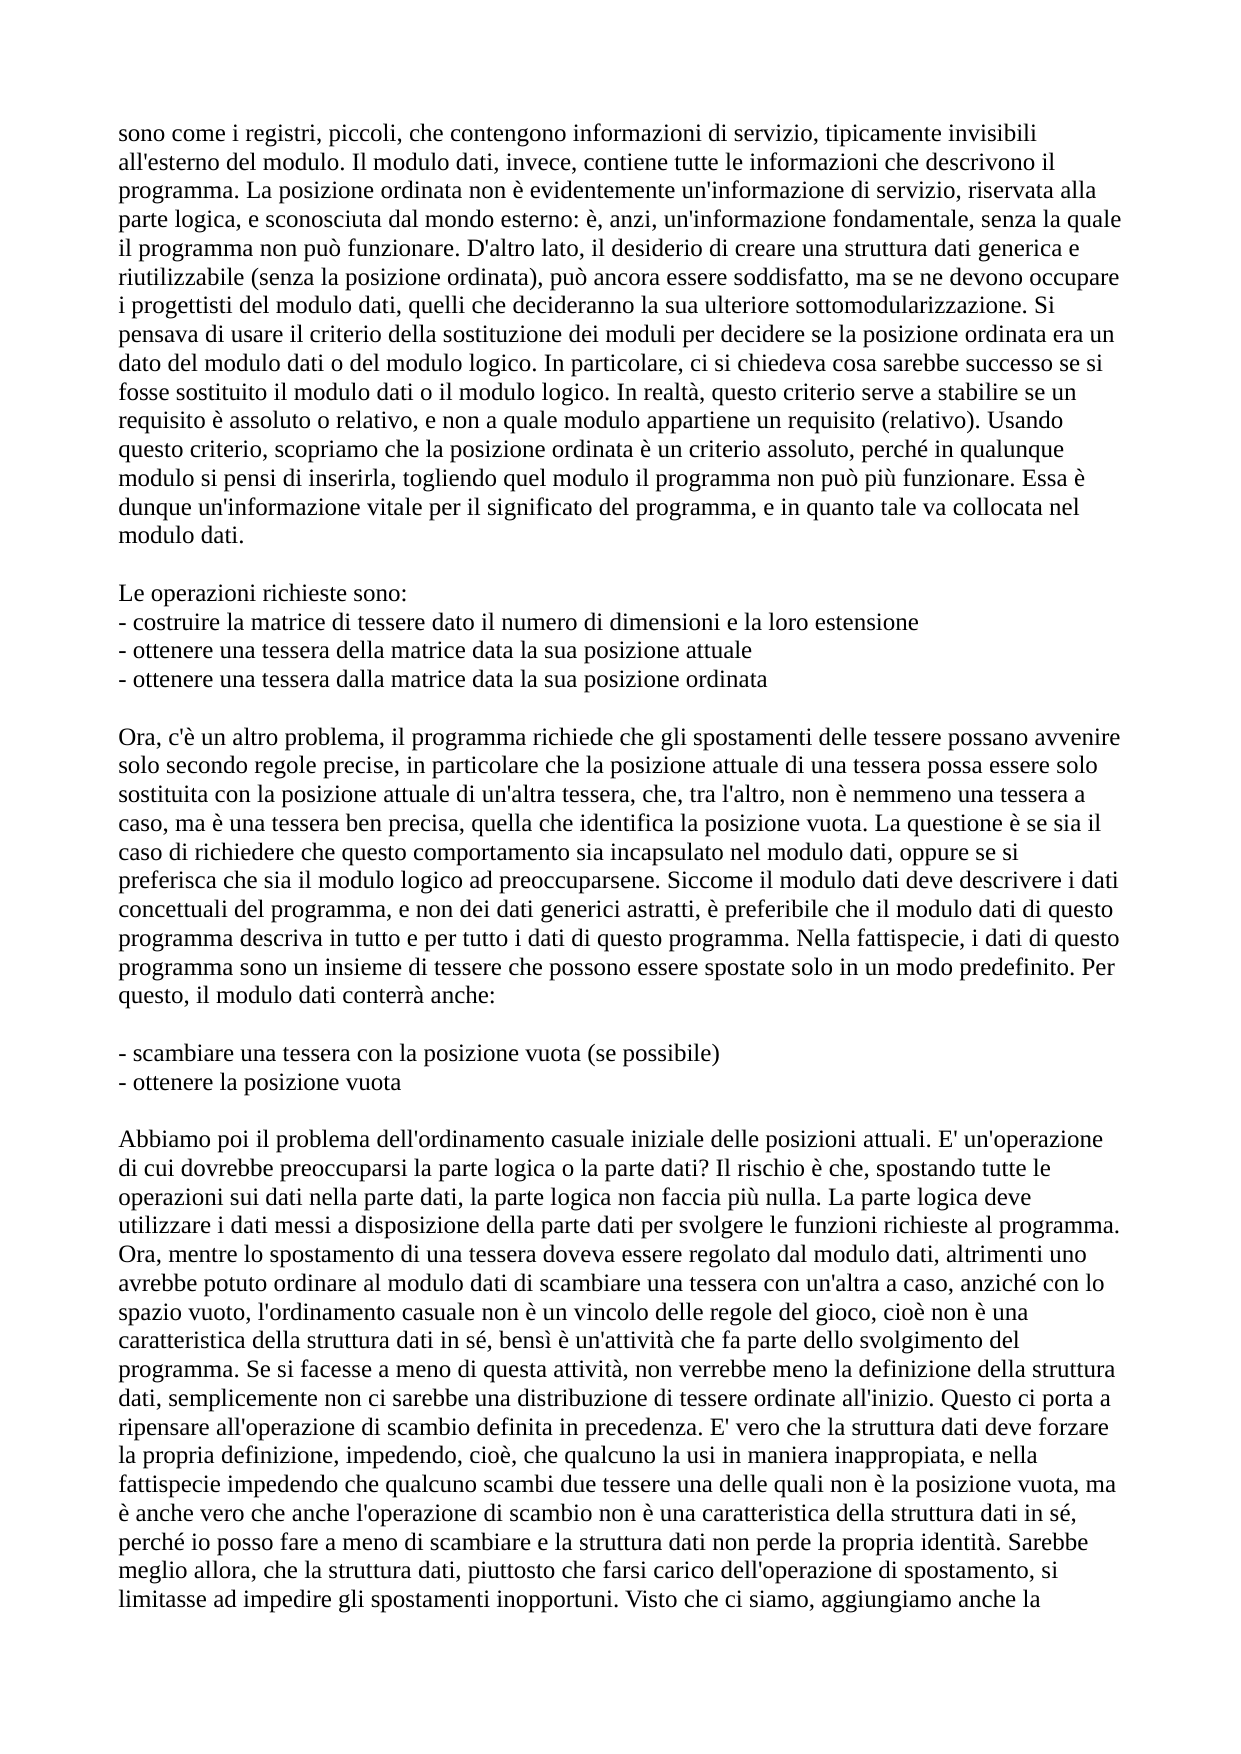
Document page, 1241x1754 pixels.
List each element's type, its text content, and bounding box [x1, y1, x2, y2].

text sono come i registri, piccoli, che contengono informazioni di servizio, tipicamente invisibili all'esterno del modulo. Il modulo dati, invece, contiene tutte le informazioni che descrivono il programma. La posizione ordinata non è evidentemente un'informazione di servizio, riservata alla parte logica, e sconosciuta dal mondo esterno: è, anzi, un'informazione fondamentale, senza la quale il programma non può funzionare. D'altro lato, il desiderio di creare una struttura dati generica e riutilizzabile (senza la posizione ordinata), può ancora essere soddisfatto, ma se ne devono occupare i progettisti del modulo dati, quelli che decideranno la sua ulteriore sottomodularizzazione. Si pensava di usare il criterio della sostituzione dei moduli per decidere se la posizione ordinata era un dato del modulo dati o del modulo logico. In particolare, ci si chiedeva cosa sarebbe successo se si fosse sostituito il modulo dati o il modulo logico. In realtà, questo criterio serve a stabilire se un requisito è assoluto o relativo, e non a quale modulo appartiene un requisito (relativo). Usando questo criterio, scopriamo che la posizione ordinata è un criterio assoluto, perché in qualunque modulo si pensi di inserirla, togliendo quel modulo il programma non può più funzionare. Essa è dunque un'informazione vitale per il significato del programma, e in quanto tale va collocata nel modulo dati. Le operazioni richieste sono: - costruire la matrice di tessere dato il numero di dimensioni e la loro estensione - ottenere una tessera della matrice data la sua posizione attuale - ottenere una tessera dalla matrice data la sua posizione ordinata Ora, c'è un altro problema, il programma richiede che gli spostamenti delle tessere possano avvenire solo secondo regole precise, in particolare che la posizione attuale di una tessera possa essere solo sostituita con la posizione attuale di un'altra tessera, che, tra l'altro, non è nemmeno una tessera a caso, ma è una tessera ben precisa, quella che identifica la posizione vuota. La questione è se sia il caso di richiedere che questo comportamento sia incapsulato nel modulo dati, oppure se si preferisca che sia il modulo logico ad preoccuparsene. Siccome il modulo dati deve descrivere i dati concettuali del programma, e non dei dati generici astratti, è preferibile che il modulo dati di questo programma descriva in tutto e per tutto i dati di questo programma. Nella fattispecie, i dati di questo programma sono un insieme di tessere che possono essere spostate solo in un modo predefinito. Per questo, il modulo dati conterrà anche: - scambiare una tessera con la posizione vuota (se possibile) - ottenere la posizione vuota Abbiamo poi il problema dell'ordinamento casuale iniziale delle posizioni attuali. E' un'operazione di cui dovrebbe preoccuparsi la parte logica o la parte dati? Il rischio è che, spostando tutte le operazioni sui dati nella parte dati, la parte logica non faccia più nulla. La parte logica deve utilizzare i dati messi a disposizione della parte dati per svolgere le funzioni richieste al programma. Ora, mentre lo spostamento di una tessera doveva essere regolato dal modulo dati, altrimenti uno avrebbe potuto ordinare al modulo dati di scambiare una tessera con un'altra a caso, anziché con lo spazio vuoto, l'ordinamento casuale non è un vincolo delle regole del gioco, cioè non è una caratteristica della struttura dati in sé, bensì è un'attività che fa parte dello svolgimento del programma. Se si facesse a meno di questa attività, non verrebbe meno la definizione della struttura dati, semplicemente non ci sarebbe una distribuzione di tessere ordinate all'inizio. Questo ci porta a ripensare all'operazione di scambio definita in precedenza. E' vero che la struttura dati deve forzare la propria definizione, impedendo, cioè, che qualcuno la usi in maniera inappropiata, e nella fattispecie impedendo che qualcuno scambi due tessere una delle quali non è la posizione vuota, ma è anche vero che anche l'operazione di scambio non è una caratteristica della struttura dati in sé, perché io posso fare a meno di scambiare e la struttura dati non perde la propria identità. Sarebbe meglio allora, che la struttura dati, piuttosto che farsi carico dell'operazione di spostamento, si limitasse ad impedire gli spostamenti inopportuni. Visto che ci siamo, aggiungiamo anche la [118, 118, 1122, 1613]
